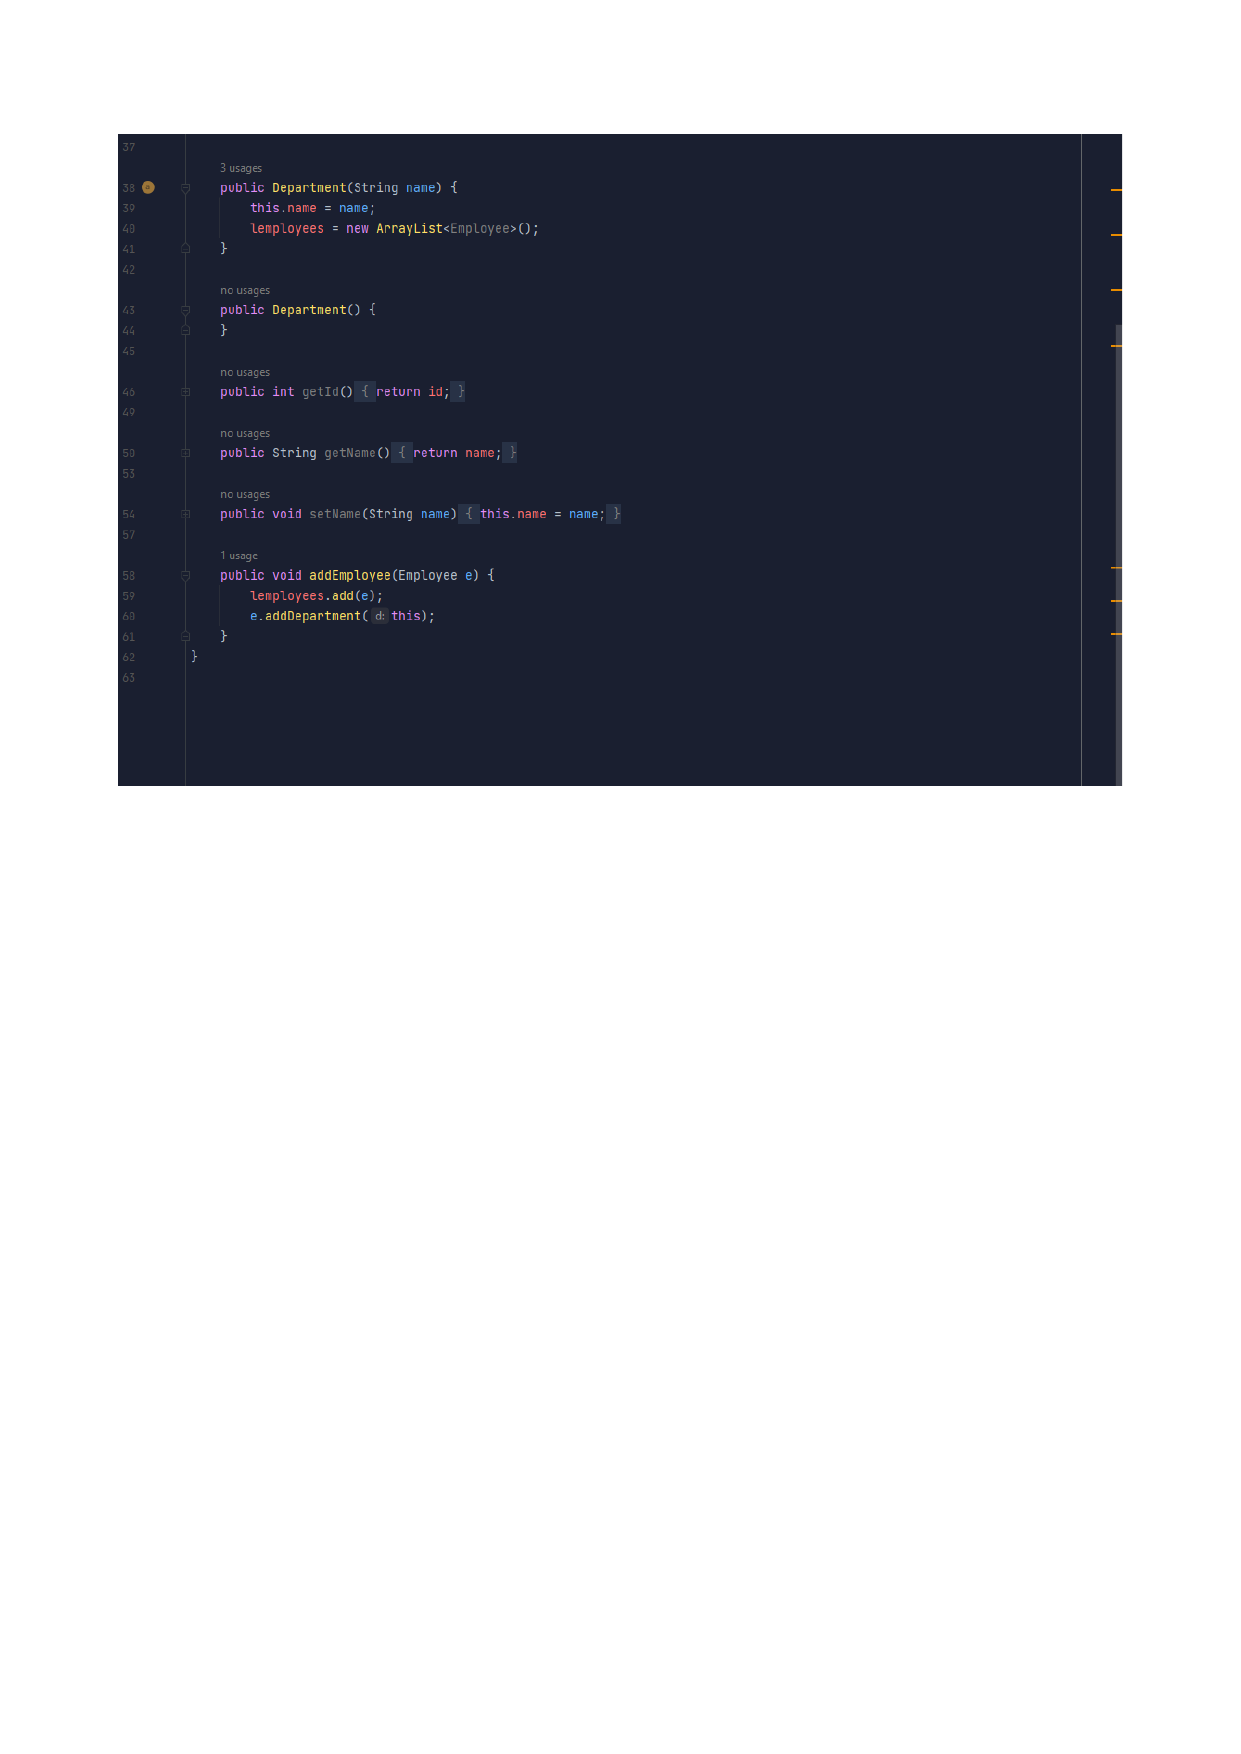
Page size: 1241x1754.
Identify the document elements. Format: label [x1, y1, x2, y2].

picture [118, 134, 1123, 786]
